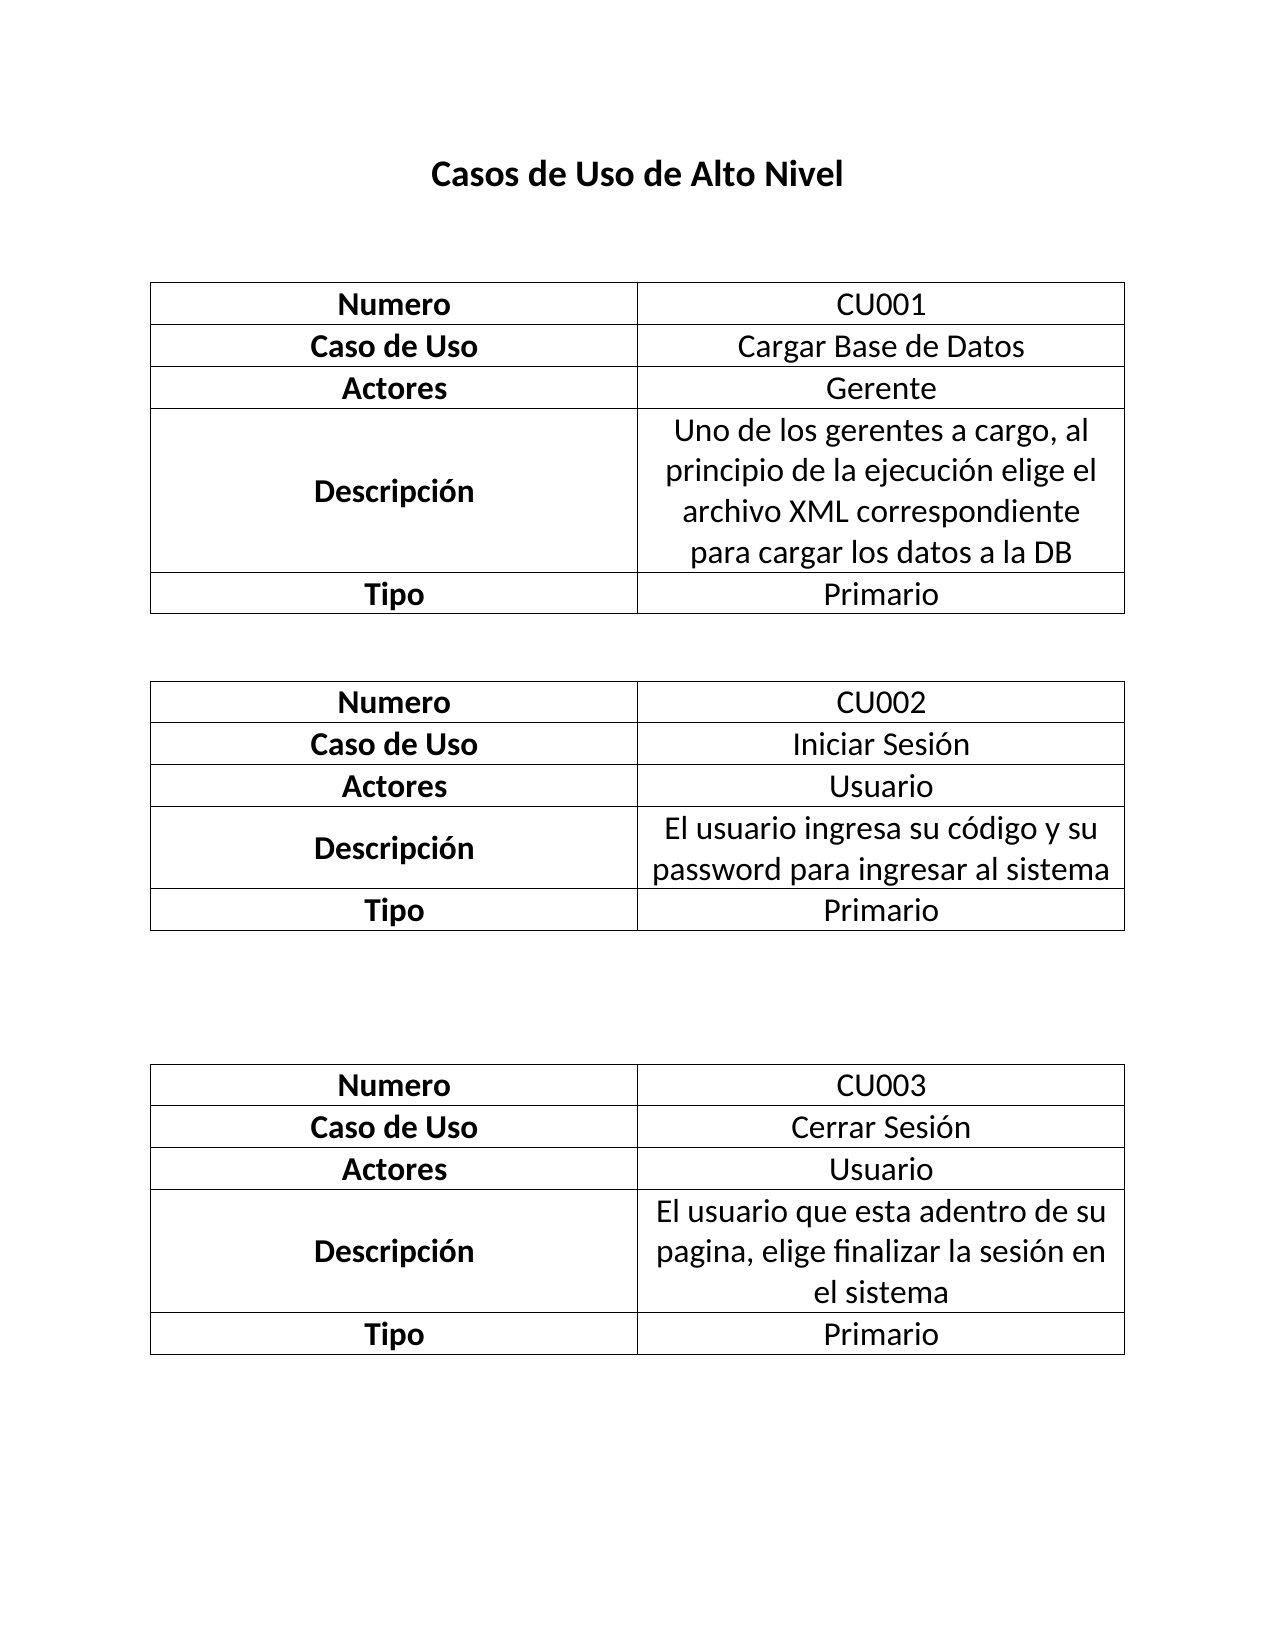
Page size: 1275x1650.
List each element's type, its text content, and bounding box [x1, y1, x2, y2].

table_cell Caso de Uso [151, 1106, 637, 1147]
table_cell Usuario [638, 765, 1124, 806]
table_cell Cargar Base de Datos [638, 325, 1124, 366]
table_cell Primario [638, 889, 1124, 930]
table_header CU003 [638, 1065, 1124, 1105]
text Casos de Uso de Alto Nivel [150, 150, 1125, 196]
table_cell Primario [638, 573, 1124, 613]
table_cell Descripción [151, 807, 637, 888]
table_header Numero [151, 682, 637, 722]
table_header Numero [151, 1065, 637, 1105]
table_cell Actores [151, 1148, 637, 1189]
table_cell Tipo [151, 1313, 637, 1354]
table_cell El usuario ingresa su código y su password para ingresar al sistema [638, 807, 1124, 888]
table_cell Iniciar Sesión [638, 723, 1124, 764]
table_header CU001 [638, 283, 1124, 324]
table_cell Actores [151, 765, 637, 806]
table_cell Descripción [151, 1190, 637, 1312]
table_cell Tipo [151, 573, 637, 613]
table_cell Cerrar Sesión [638, 1106, 1124, 1147]
table_cell Primario [638, 1313, 1124, 1354]
table_cell Tipo [151, 889, 637, 930]
table_cell Actores [151, 367, 637, 408]
table_header Numero [151, 283, 637, 324]
table_header CU002 [638, 682, 1124, 722]
table_cell Caso de Uso [151, 723, 637, 764]
table_cell El usuario que esta adentro de su pagina, elige finalizar la sesión en el sistema [638, 1190, 1124, 1312]
table_cell Caso de Uso [151, 325, 637, 366]
table_cell Descripción [151, 409, 637, 572]
table_cell Gerente [638, 367, 1124, 408]
table_cell Uno de los gerentes a cargo, al principio de la ejecución elige el archivo XML correspondiente para cargar los datos a la DB [638, 409, 1124, 572]
table_cell Usuario [638, 1148, 1124, 1189]
